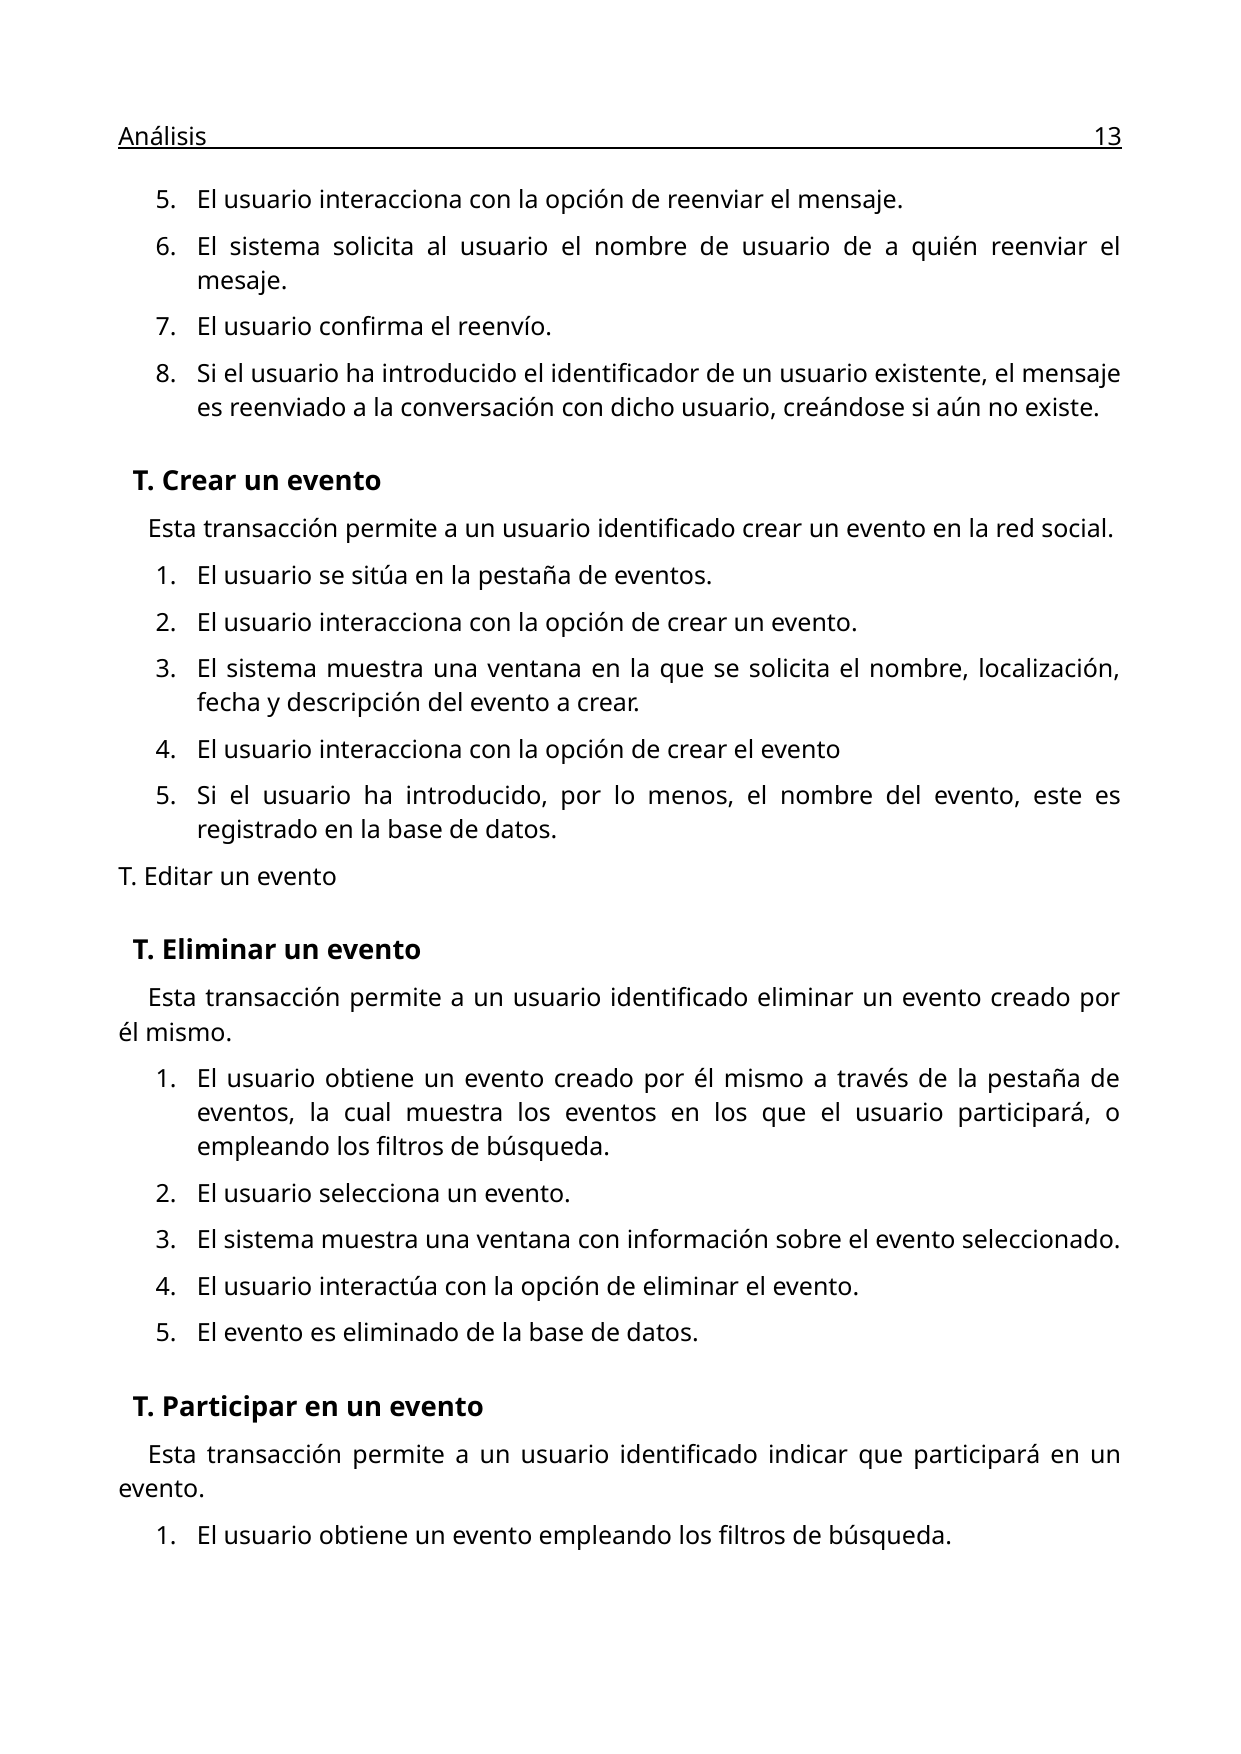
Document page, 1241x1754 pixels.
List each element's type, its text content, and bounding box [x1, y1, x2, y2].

list El sistema muestra una ventana con información sobre el evento seleccionado. [155, 1222, 1122, 1256]
list El usuario interacciona con la opción de reenviar el mensaje. [155, 182, 1122, 216]
list Si el usuario ha introducido, por lo menos, el nombre del evento, este es registrado en la base de datos. [155, 778, 1122, 846]
text Esta transacción permite a un usuario identificado crear un evento en la red social. [118, 511, 1122, 545]
subtitle T. Eliminar un evento [118, 930, 1122, 968]
list El usuario obtiene un evento empleando los filtros de búsqueda. [155, 1517, 1122, 1551]
list El sistema solicita al usuario el nombre de usuario de a quién reenviar el mesaje. [155, 228, 1122, 296]
list El usuario interactúa con la opción de eliminar el evento. [155, 1268, 1122, 1303]
subtitle T. Crear un evento [118, 461, 1122, 498]
text Esta transacción permite a un usuario identificado eliminar un evento creado por él mismo. [118, 980, 1122, 1048]
list El evento es eliminado de la base de datos. [155, 1315, 1122, 1349]
list El usuario se sitúa en la pestaña de eventos. [155, 558, 1122, 592]
list Si el usuario ha introducido el identificador de un usuario existente, el mensaje es reenviado a la conversación con dicho usuario, creándose si aún no existe. [155, 355, 1122, 423]
list El usuario interacciona con la opción de crear un evento. [155, 604, 1122, 638]
subtitle T. Participar en un evento [118, 1387, 1122, 1424]
list El usuario selecciona un evento. [155, 1175, 1122, 1209]
list El usuario obtiene un evento creado por él mismo a través de la pestaña de eventos, la cual muestra los eventos en los que el usuario participará, o empleando los filtros de búsqueda. [155, 1061, 1122, 1163]
list El usuario interacciona con la opción de crear el evento [155, 731, 1122, 765]
list T. Editar un evento [118, 858, 1122, 893]
list El usuario confirma el reenvío. [155, 309, 1122, 343]
text Esta transacción permite a un usuario identificado indicar que participará en un evento. [118, 1437, 1122, 1505]
list El sistema muestra una ventana en la que se solicita el nombre, localización, fecha y descripción del evento a crear. [155, 651, 1122, 719]
